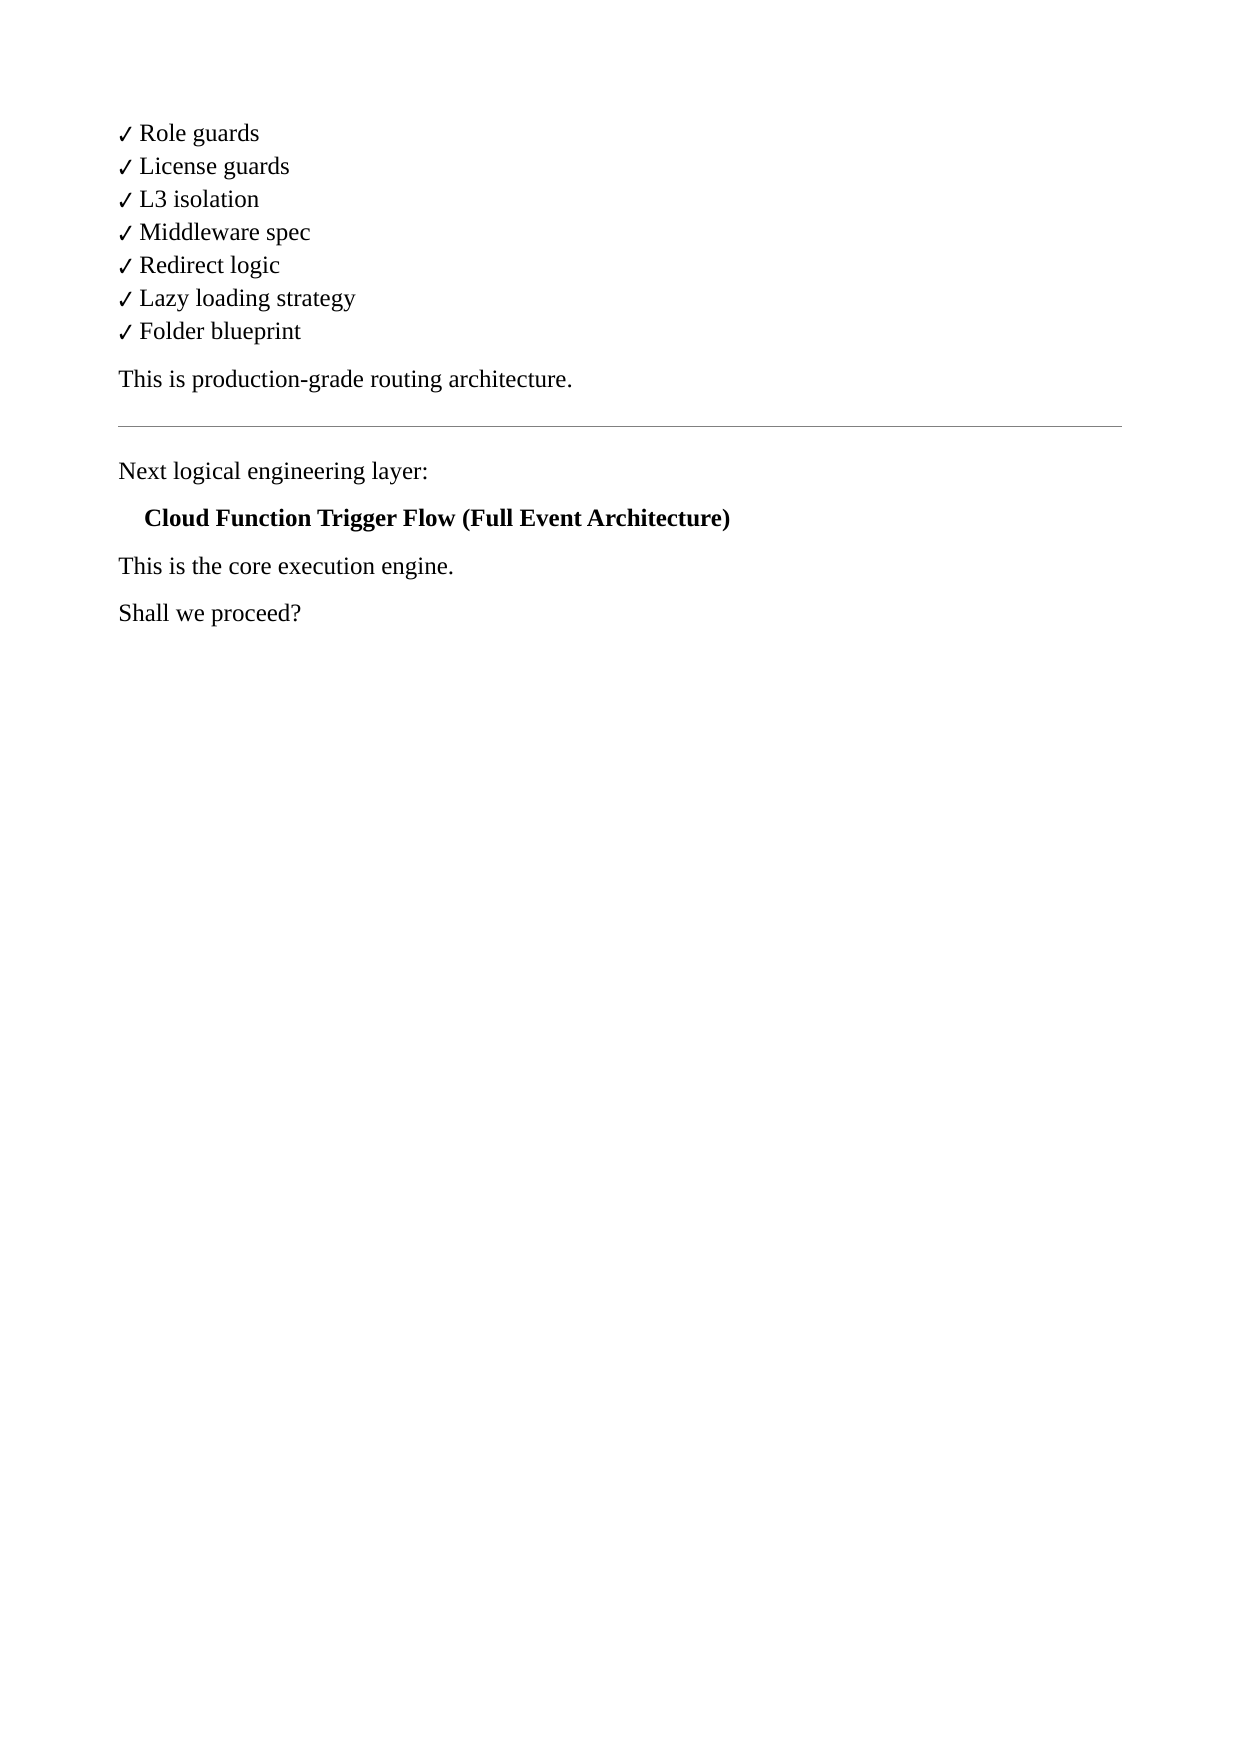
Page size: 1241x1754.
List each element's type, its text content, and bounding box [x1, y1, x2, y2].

text This is the core execution engine. [118, 551, 1122, 580]
text Next logical engineering layer: [118, 456, 1122, 484]
text This is production-grade routing architecture. [118, 364, 1122, 393]
text 🔁 Cloud Function Trigger Flow (Full Event Architecture) [118, 503, 1122, 532]
text ✔ Role guards ✔ License guards ✔ L3 isolation ✔ Middleware spec ✔ Redirect logic ✔ Lazy loading strategy ✔ Folder blueprint [118, 118, 1122, 345]
text Shall we proceed? [118, 598, 1122, 627]
